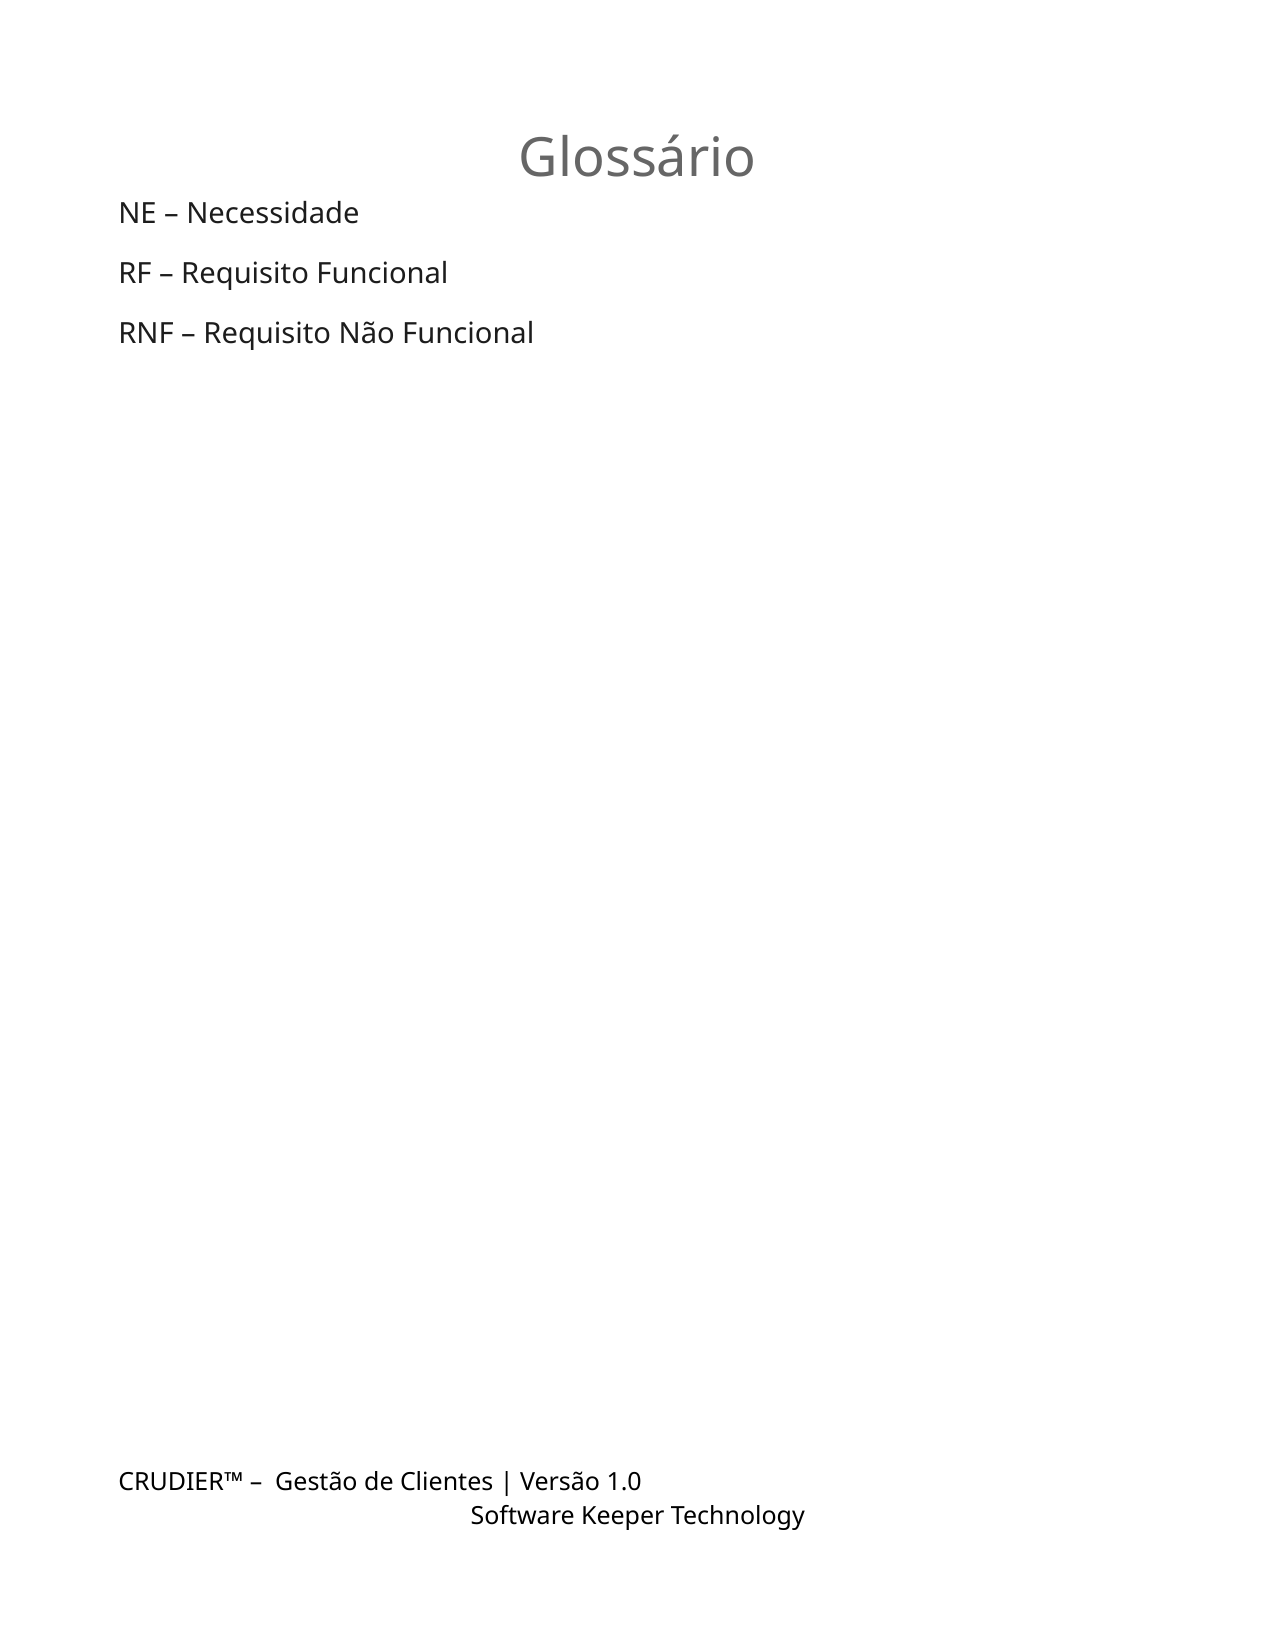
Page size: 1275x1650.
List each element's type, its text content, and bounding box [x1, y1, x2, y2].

text RF – Requisito Funcional [118, 252, 1157, 292]
text NE – Necessidade [118, 192, 1157, 232]
subtitle Glossário [118, 118, 1157, 192]
text RNF – Requisito Não Funcional [118, 312, 1157, 352]
